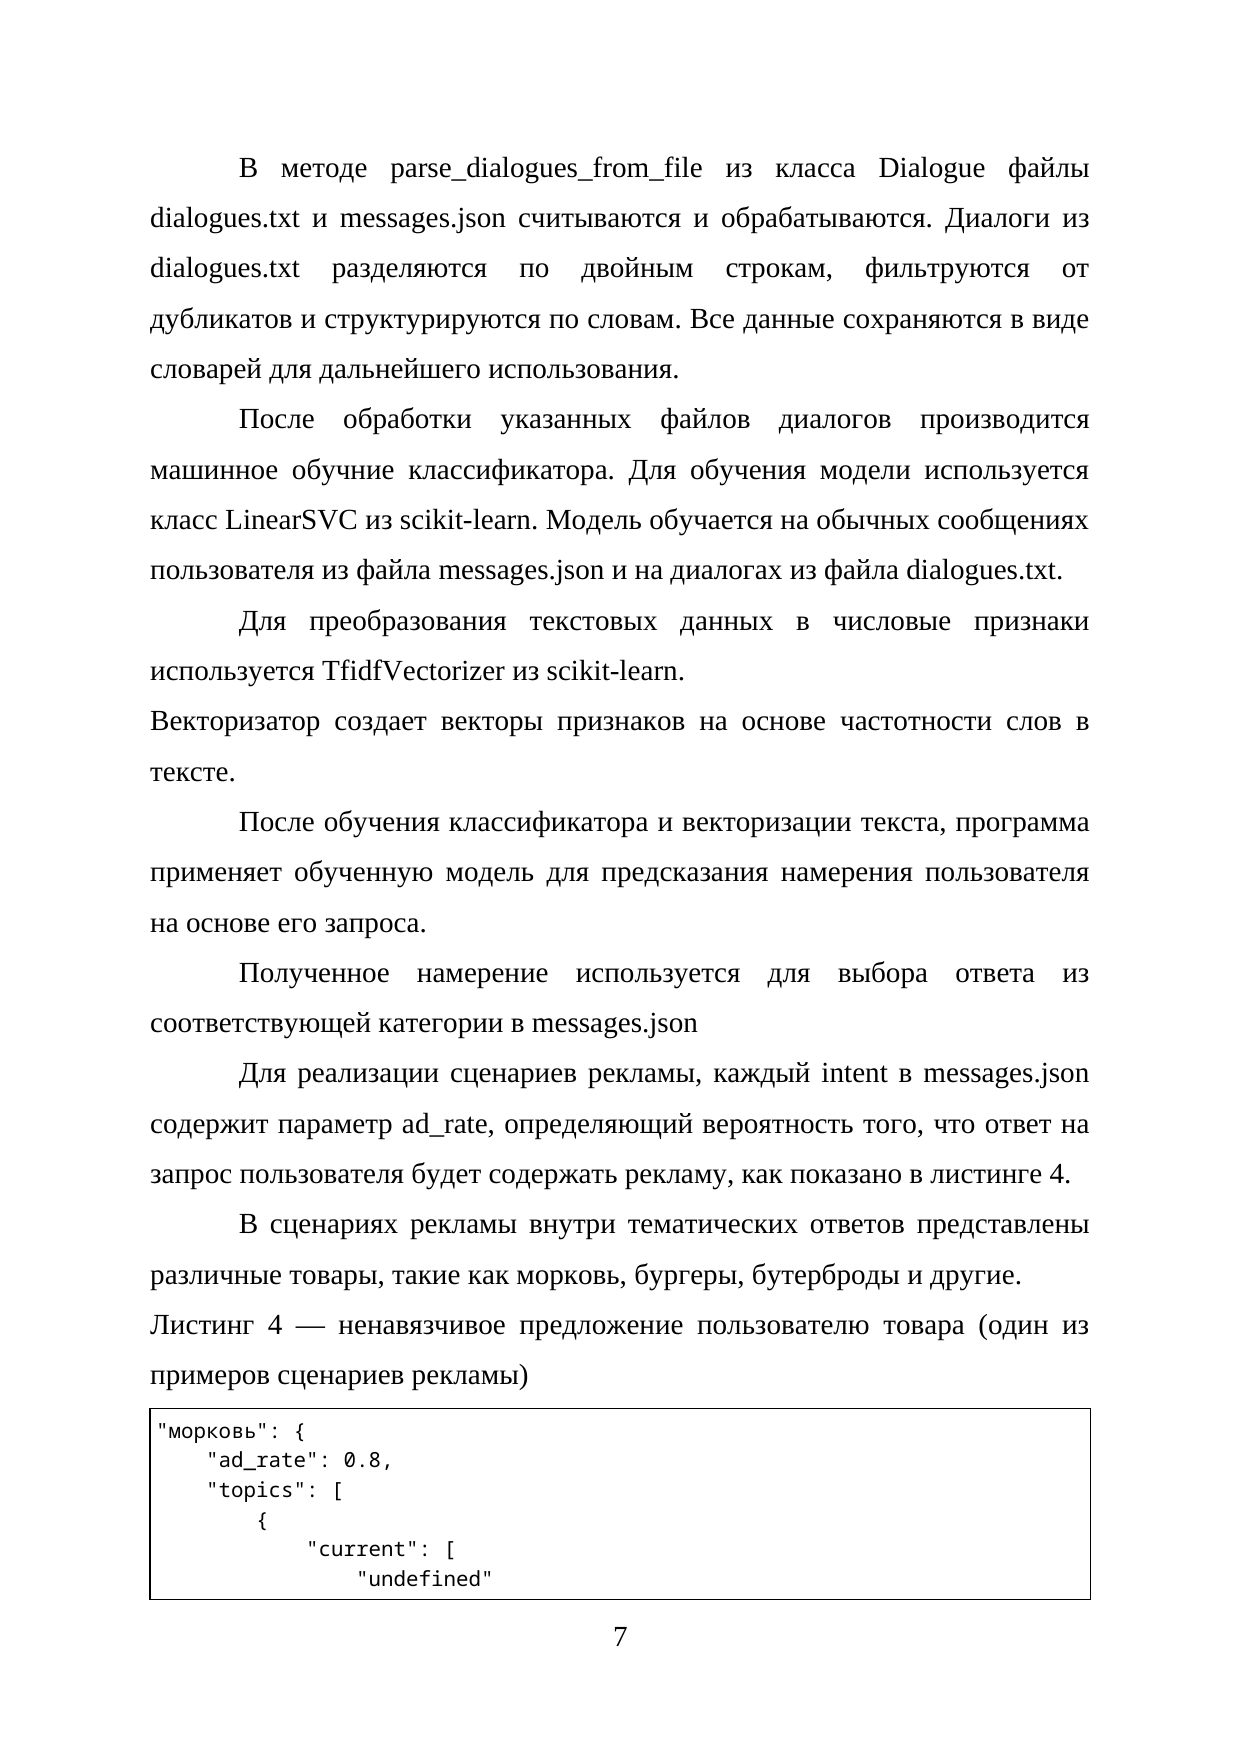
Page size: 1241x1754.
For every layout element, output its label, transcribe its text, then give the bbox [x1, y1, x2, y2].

text После обработки указанных файлов диалогов производится машинное обучние классификатора. Для обучения модели используется класс LinearSVC из scikit-learn. Модель обучается на обычных сообщениях пользователя из файла messages.json и на диалогах из файла dialogues.txt. [150, 402, 1090, 586]
table_header "морковь": { "ad_rate": 0.8, "topics": [ { "current": [ "undefined" [151, 1409, 1090, 1598]
text В сценариях рекламы внутри тематических ответов представлены различные товары, такие как морковь, бургеры, бутерброды и другие. [150, 1207, 1090, 1290]
text Векторизатор создает векторы признаков на основе частотности слов в тексте. [150, 703, 1090, 787]
text Полученное намерение используется для выбора ответа из соответствующей категории в messages.json [150, 955, 1090, 1039]
text Листинг 4 — ненавязчивое предложение пользователю товара (один из примеров сценариев рекламы) [150, 1307, 1090, 1391]
text Для преобразования текстовых данных в числовые признаки используется TfidfVectorizer из scikit-learn. [150, 603, 1090, 687]
text В методе parse_dialogues_from_file из класса Dialogue файлы dialogues.txt и messages.json считываются и обрабатываются. Диалоги из dialogues.txt разделяются по двойным строкам, фильтруются от дубликатов и структурируются по словам. Все данные сохраняются в виде словарей для дальнейшего использования. [150, 150, 1090, 385]
text После обучения классификатора и векторизации текста, программа применяет обученную модель для предсказания намерения пользователя на основе его запроса. [150, 804, 1090, 938]
text Для реализации сценариев рекламы, каждый intent в messages.json содержит параметр ad_rate, определяющий вероятность того, что ответ на запрос пользователя будет содержать рекламу, как показано в листинге 4. [150, 1056, 1090, 1190]
